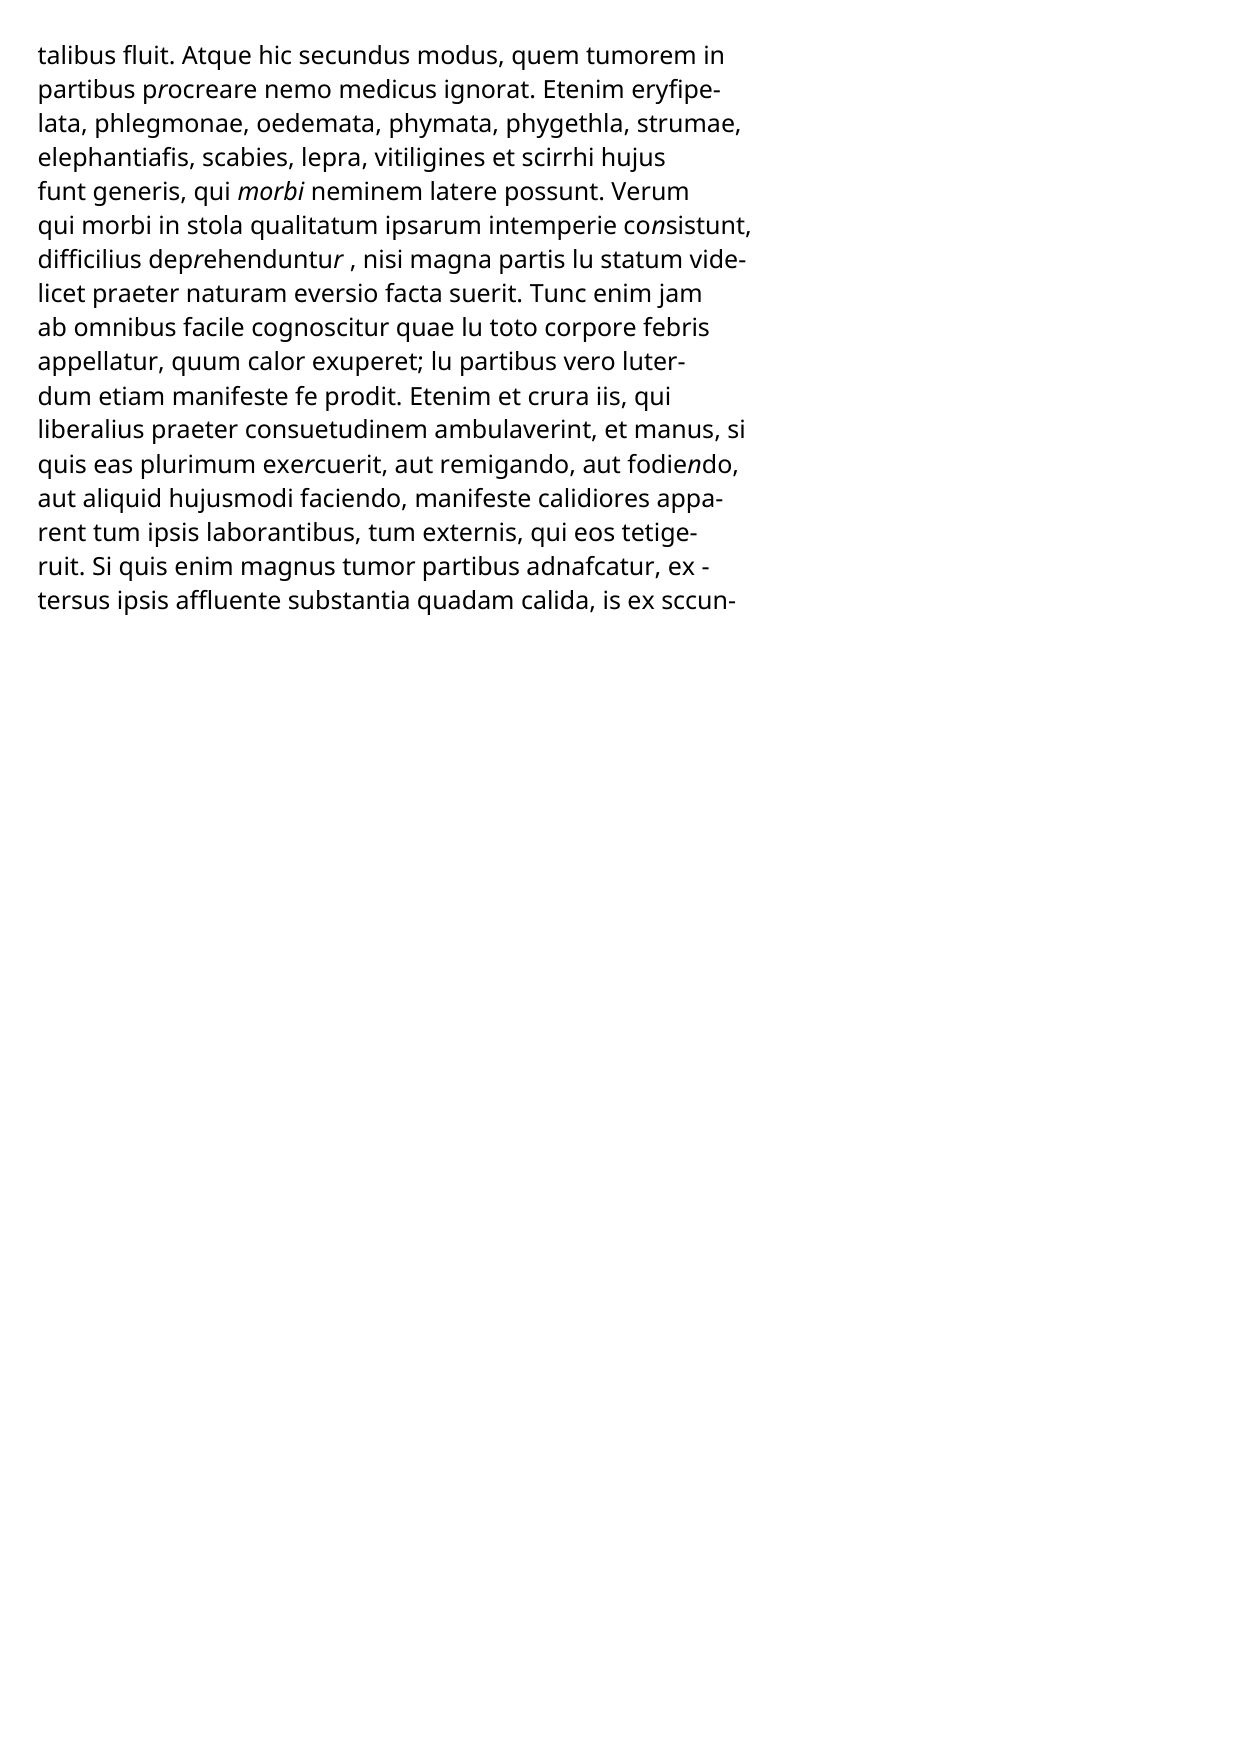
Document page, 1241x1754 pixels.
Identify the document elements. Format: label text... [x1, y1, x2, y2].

text talibus fluit. Atque hic secundus modus, quem tumorem in partibus procreare nemo medicus ignorat. Etenim eryfipe- lata, phlegmonae, oedemata, phymata, phygethla, strumae, elephantiafis, scabies, lepra, vitiligines et scirrhi hujus funt generis, qui morbi neminem latere possunt. Verum qui morbi in stola qualitatum ipsarum intemperie consistunt, difficilius deprehenduntur , nisi magna partis lu statum vide- licet praeter naturam eversio facta suerit. Tunc enim jam ab omnibus facile cognoscitur quae lu toto corpore febris appellatur, quum calor exuperet; lu partibus vero luter- dum etiam manifeste fe prodit. Etenim et crura iis, qui liberalius praeter consuetudinem ambulaverint, et manus, si quis eas plurimum exercuerit, aut remigando, aut fodiendo, aut aliquid hujusmodi faciendo, manifeste calidiores appa- rent tum ipsis laborantibus, tum externis, qui eos tetige- ruit. Si quis enim magnus tumor partibus adnafcatur, ex - tersus ipsis affluente substantia quadam calida, is ex sccun- [37, 37, 1203, 617]
